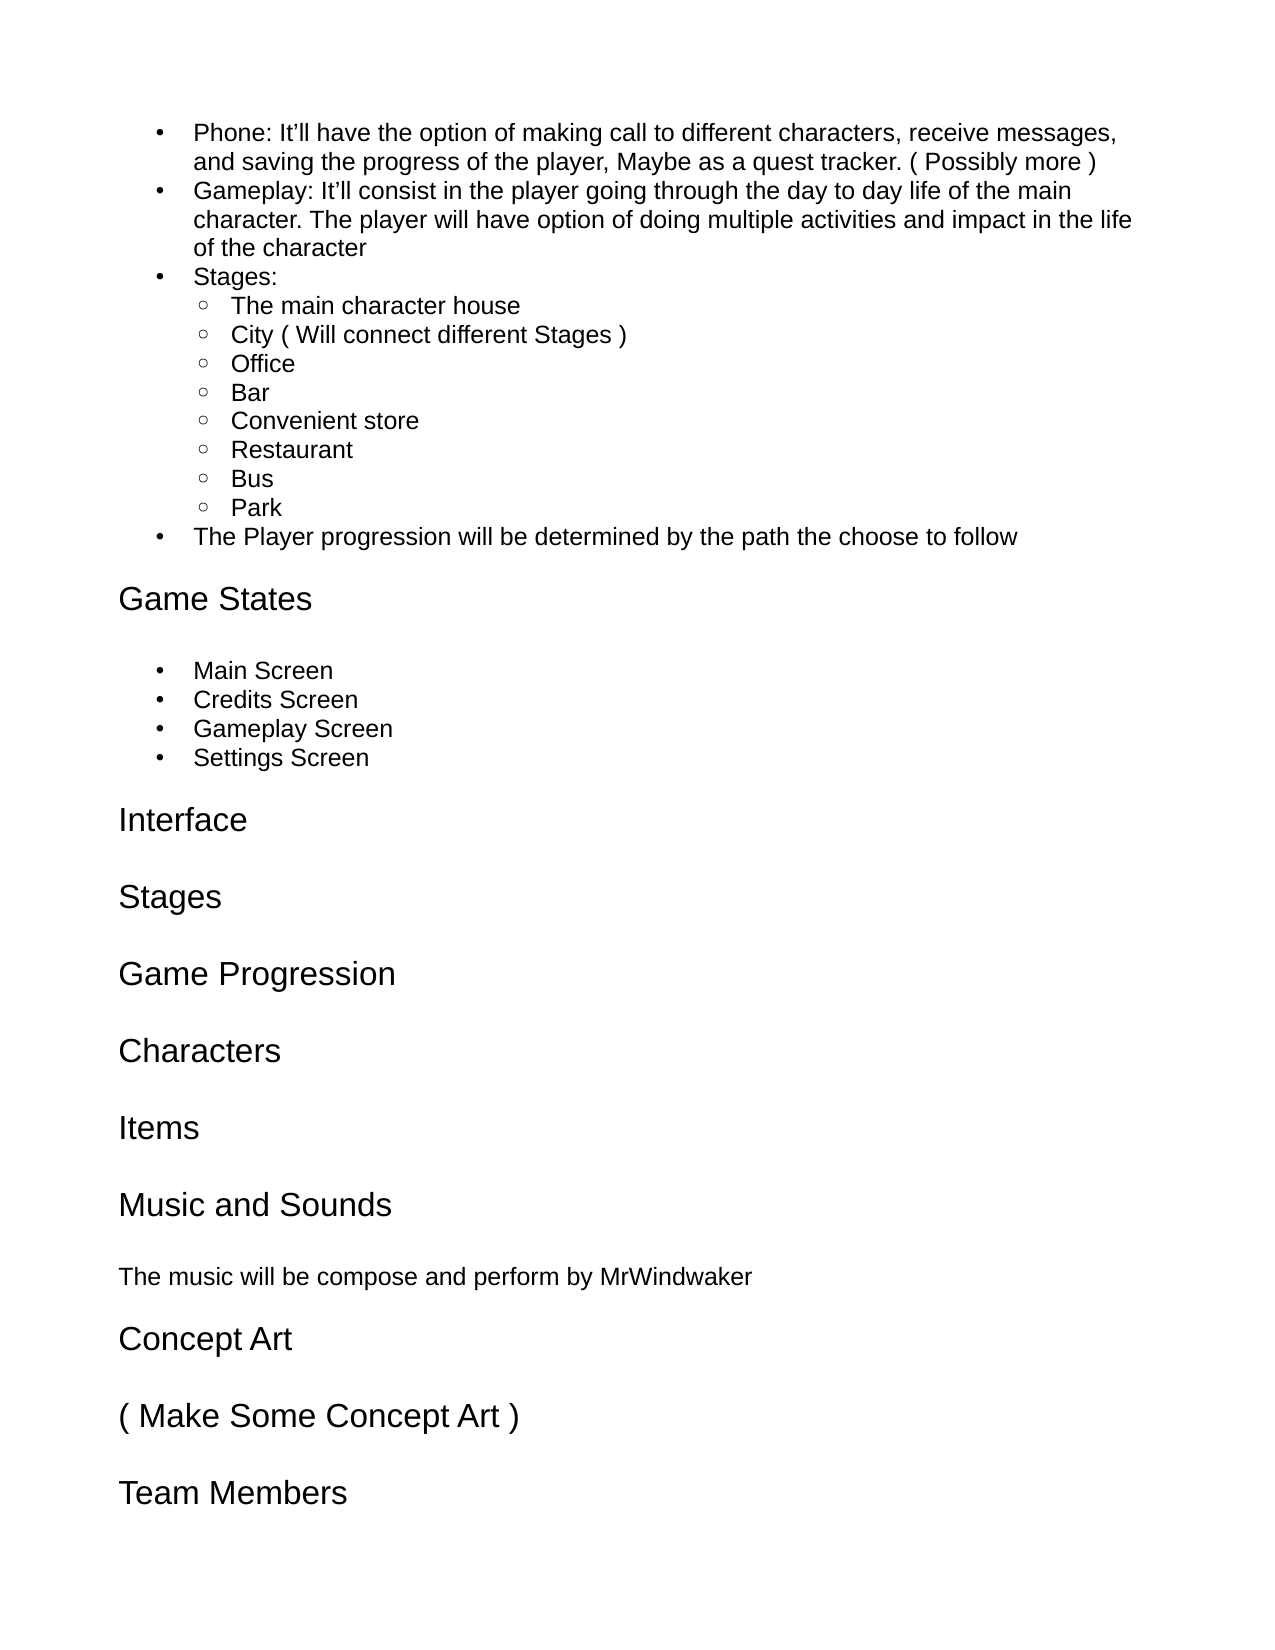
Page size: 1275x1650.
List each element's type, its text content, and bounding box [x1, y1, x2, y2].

text Music and Sounds [118, 1185, 1157, 1223]
text Items [118, 1108, 1157, 1146]
text Interface [118, 800, 1157, 839]
list Bar [193, 377, 1157, 406]
list Park [193, 493, 1157, 522]
list Bus [193, 464, 1157, 493]
list Settings Screen [156, 743, 1157, 772]
list Restaurant [193, 435, 1157, 464]
list Convenient store [193, 406, 1157, 435]
text The music will be compose and perform by MrWindwaker [118, 1262, 1157, 1290]
list Phone: It’ll have the option of making call to different characters, receive messages, and saving the progress of the player, Maybe as a quest tracker. ( Possibly more ) [156, 118, 1157, 176]
text Team Members [118, 1473, 1157, 1511]
text ( Make Some Concept Art ) [118, 1396, 1157, 1434]
list Gameplay Screen [156, 714, 1157, 743]
list Credits Screen [156, 685, 1157, 714]
list The main character house [193, 291, 1157, 320]
text Characters [118, 1031, 1157, 1069]
text Game Progression [118, 954, 1157, 993]
text Game States [118, 579, 1157, 618]
list The Player progression will be determined by the path the choose to follow [156, 522, 1157, 551]
list Main Screen [156, 656, 1157, 685]
list City ( Will connect different Stages ) [193, 320, 1157, 349]
list Office [193, 349, 1157, 377]
list Gameplay: It’ll consist in the player going through the day to day life of the main character. The player will have option of doing multiple activities and impact in the life of the character [156, 176, 1157, 262]
text Stages [118, 877, 1157, 916]
text Concept Art [118, 1319, 1157, 1358]
list Stages: [156, 262, 1157, 291]
